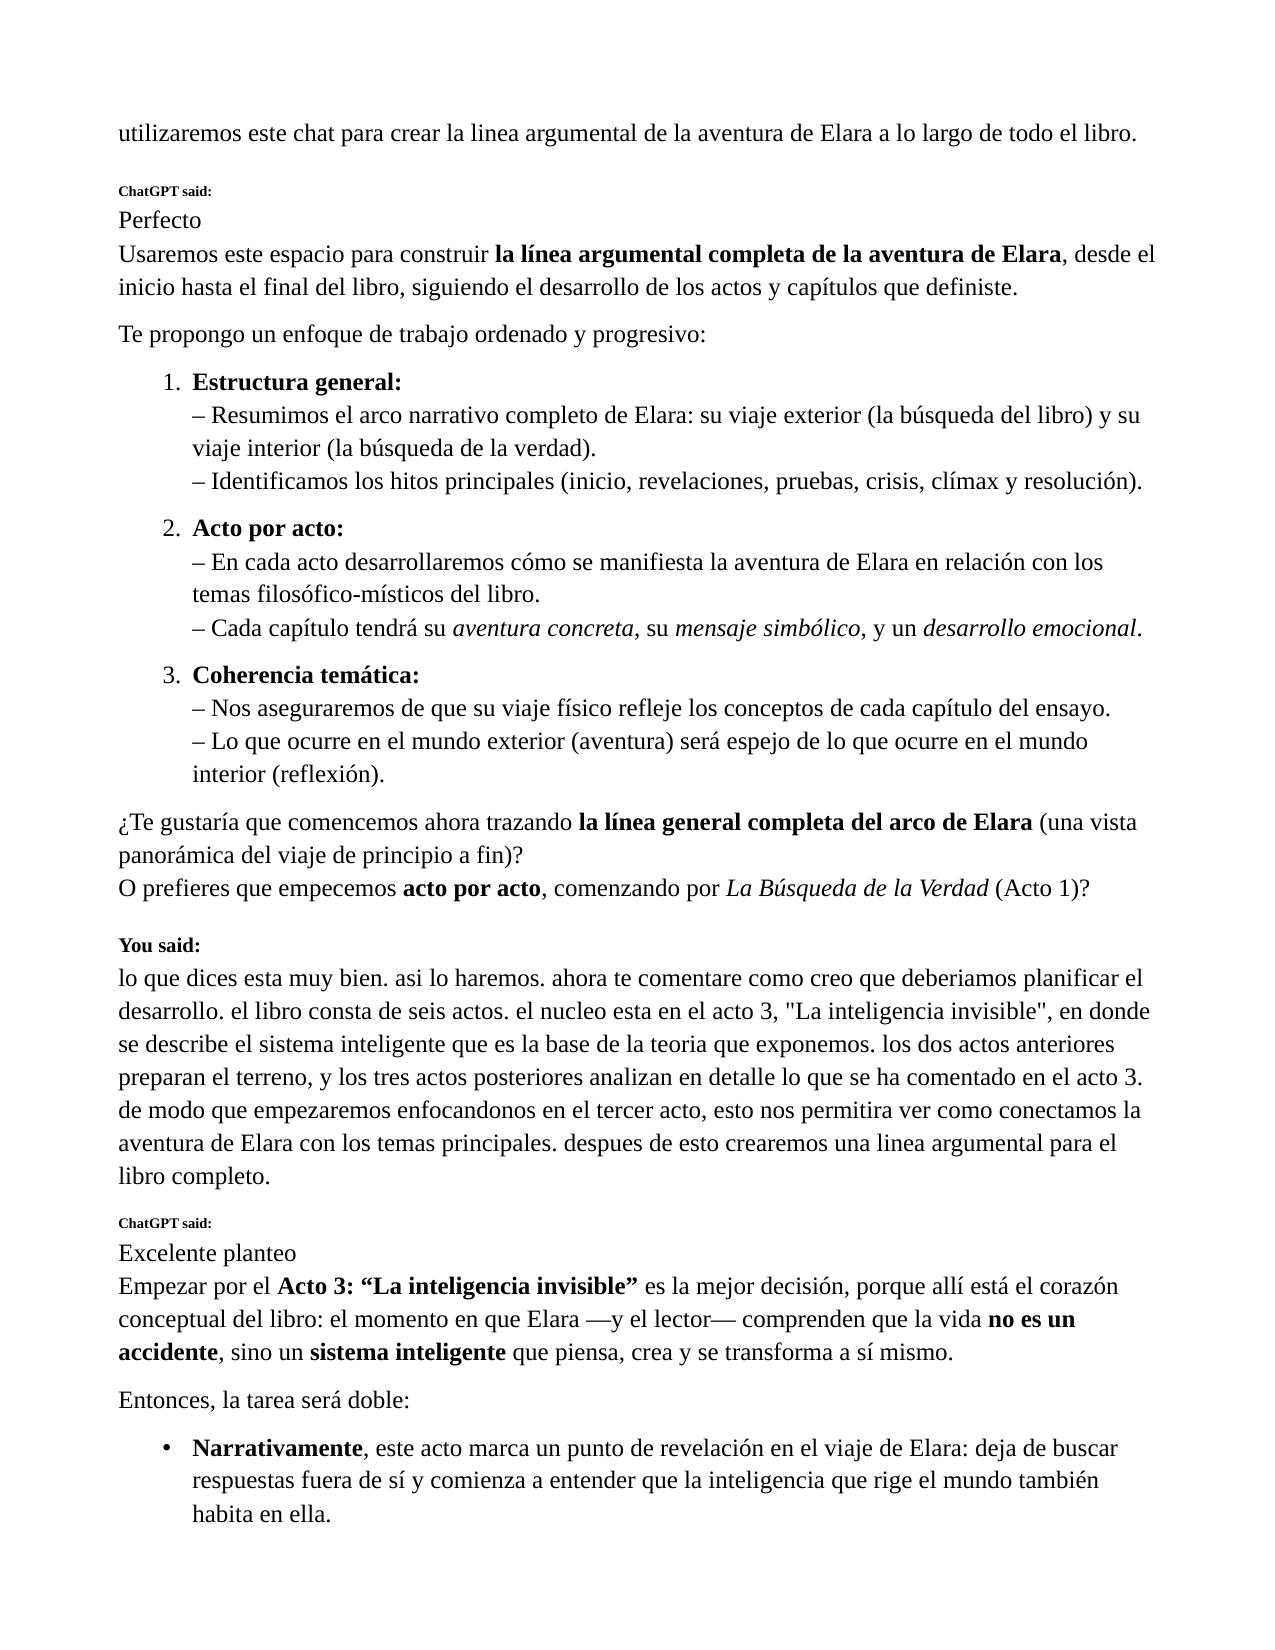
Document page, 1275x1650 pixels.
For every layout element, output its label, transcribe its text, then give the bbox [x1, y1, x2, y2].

list Acto por acto: – En cada acto desarrollaremos cómo se manifiesta la aventura de Elara en relación con los temas filosófico-místicos del libro. – Cada capítulo tendrá su aventura concreta, su mensaje simbólico, y un desarrollo emocional. [162, 513, 1157, 641]
text Excelente planteo 🔥 Empezar por el Acto 3: “La inteligencia invisible” es la mejor decisión, porque allí está el corazón conceptual del libro: el momento en que Elara —y el lector— comprenden que la vida no es un accidente, sino un sistema inteligente que piensa, crea y se transforma a sí mismo. [118, 1238, 1157, 1366]
text Perfecto 🌙 Usaremos este espacio para construir la línea argumental completa de la aventura de Elara, desde el inicio hasta el final del libro, siguiendo el desarrollo de los actos y capítulos que definiste. [118, 206, 1157, 300]
text utilizaremos este chat para crear la linea argumental de la aventura de Elara a lo largo de todo el libro. [118, 118, 1157, 147]
subtitle You said: [118, 933, 1157, 957]
list Estructura general: – Resumimos el arco narrativo completo de Elara: su viaje exterior (la búsqueda del libro) y su viaje interior (la búsqueda de la verdad). – Identificamos los hitos principales (inicio, revelaciones, pruebas, crisis, clímax y resolución). [162, 367, 1157, 495]
text Entonces, la tarea será doble: [118, 1385, 1157, 1414]
text lo que dices esta muy bien. asi lo haremos. ahora te comentare como creo que deberiamos planificar el desarrollo. el libro consta de seis actos. el nucleo esta en el acto 3, "La inteligencia invisible", en donde se describe el sistema inteligente que es la base de la teoria que exponemos. los dos actos anteriores preparan el terreno, y los tres actos posteriores analizan en detalle lo que se ha comentado en el acto 3. de modo que empezaremos enfocandonos en el tercer acto, esto nos permitira ver como conectamos la aventura de Elara con los temas principales. despues de esto crearemos una linea argumental para el libro completo. [118, 963, 1157, 1190]
subtitle ChatGPT said: [118, 183, 1157, 199]
list Narrativamente, este acto marca un punto de revelación en el viaje de Elara: deja de buscar respuestas fuera de sí y comienza a entender que la inteligencia que rige el mundo también habita en ella. [162, 1433, 1157, 1527]
subtitle ChatGPT said: [118, 1215, 1157, 1232]
list Coherencia temática: – Nos aseguraremos de que su viaje físico refleje los conceptos de cada capítulo del ensayo. – Lo que ocurre en el mundo exterior (aventura) será espejo de lo que ocurre en el mundo interior (reflexión). [162, 660, 1157, 788]
text Te propongo un enfoque de trabajo ordenado y progresivo: [118, 319, 1157, 348]
text ¿Te gustaría que comencemos ahora trazando la línea general completa del arco de Elara (una vista panorámica del viaje de principio a fin)? O prefieres que empecemos acto por acto, comenzando por La Búsqueda de la Verdad (Acto 1)? [118, 807, 1157, 902]
